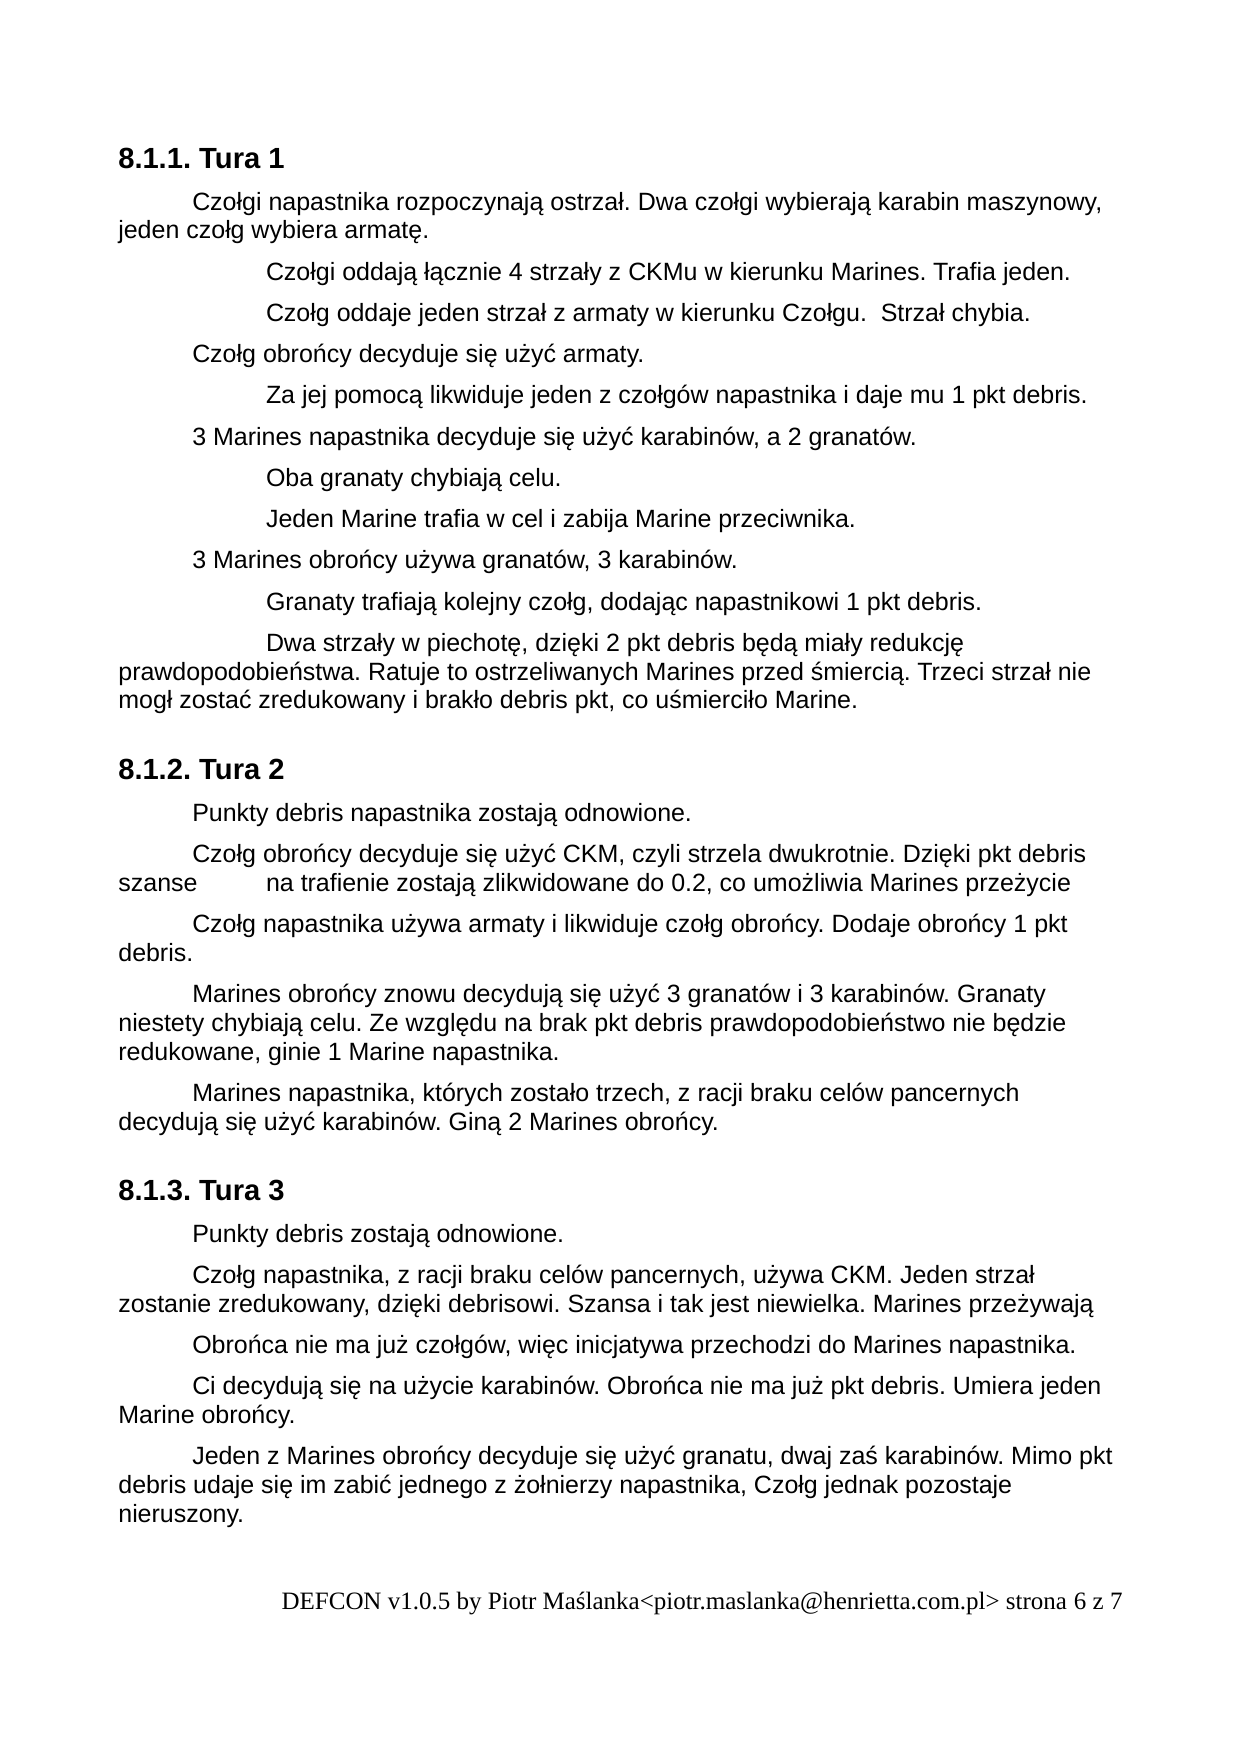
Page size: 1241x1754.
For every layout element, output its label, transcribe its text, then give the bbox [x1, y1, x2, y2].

text Jeden z Marines obrońcy decyduje się użyć granatu, dwaj zaś karabinów. Mimo pkt debris udaje się im zabić jednego z żołnierzy napastnika, Czołg jednak pozostaje nieruszony. [118, 1441, 1122, 1527]
text Granaty trafiają kolejny czołg, dodając napastnikowi 1 pkt debris. [118, 587, 1122, 615]
text Czołg napastnika używa armaty i likwiduje czołg obrońcy. Dodaje obrońcy 1 pkt debris. [118, 909, 1122, 966]
text Czołgi oddają łącznie 4 strzały z CKMu w kierunku Marines. Trafia jeden. [118, 257, 1122, 285]
text Marines obrońcy znowu decydują się użyć 3 granatów i 3 karabinów. Granaty niestety chybiają celu. Ze względu na brak pkt debris prawdopodobieństwo nie będzie redukowane, ginie 1 Marine napastnika. [118, 979, 1122, 1065]
text Punkty debris zostają odnowione. [118, 1219, 1122, 1247]
text Jeden Marine trafia w cel i zabija Marine przeciwnika. [118, 504, 1122, 533]
text 3 Marines obrońcy używa granatów, 3 karabinów. [118, 545, 1122, 574]
subtitle 8.1.3. Tura 3 [118, 1173, 1122, 1206]
text Czołg obrońcy decyduje się użyć armaty. [118, 339, 1122, 368]
text Czołg obrońcy decyduje się użyć CKM, czyli strzela dwukrotnie. Dzięki pkt debris szanse na trafienie zostają zlikwidowane do 0.2, co umożliwia Marines przeżycie [118, 839, 1122, 896]
text 3 Marines napastnika decyduje się użyć karabinów, a 2 granatów. [118, 422, 1122, 450]
text Czołgi napastnika rozpoczynają ostrzał. Dwa czołgi wybierają karabin maszynowy, jeden czołg wybiera armatę. [118, 187, 1122, 244]
text Marines napastnika, których zostało trzech, z racji braku celów pancernych decydują się użyć karabinów. Giną 2 Marines obrońcy. [118, 1078, 1122, 1135]
text Dwa strzały w piechotę, dzięki 2 pkt debris będą miały redukcję prawdopodobieństwa. Ratuje to ostrzeliwanych Marines przed śmiercią. Trzeci strzał nie mogł zostać zredukowany i brakło debris pkt, co uśmierciło Marine. [118, 628, 1122, 714]
subtitle 8.1.2. Tura 2 [118, 752, 1122, 785]
text Punkty debris napastnika zostają odnowione. [118, 798, 1122, 826]
text Ci decydują się na użycie karabinów. Obrońca nie ma już pkt debris. Umiera jeden Marine obrońcy. [118, 1371, 1122, 1429]
subtitle 8.1.1. Tura 1 [118, 141, 1122, 174]
text Obrońca nie ma już czołgów, więc inicjatywa przechodzi do Marines napastnika. [118, 1330, 1122, 1359]
text Czołg oddaje jeden strzał z armaty w kierunku Czołgu. Strzał chybia. [118, 298, 1122, 327]
text Oba granaty chybiają celu. [118, 463, 1122, 492]
text Czołg napastnika, z racji braku celów pancernych, używa CKM. Jeden strzał zostanie zredukowany, dzięki debrisowi. Szansa i tak jest niewielka. Marines przeżywają [118, 1260, 1122, 1317]
text Za jej pomocą likwiduje jeden z czołgów napastnika i daje mu 1 pkt debris. [118, 380, 1122, 409]
